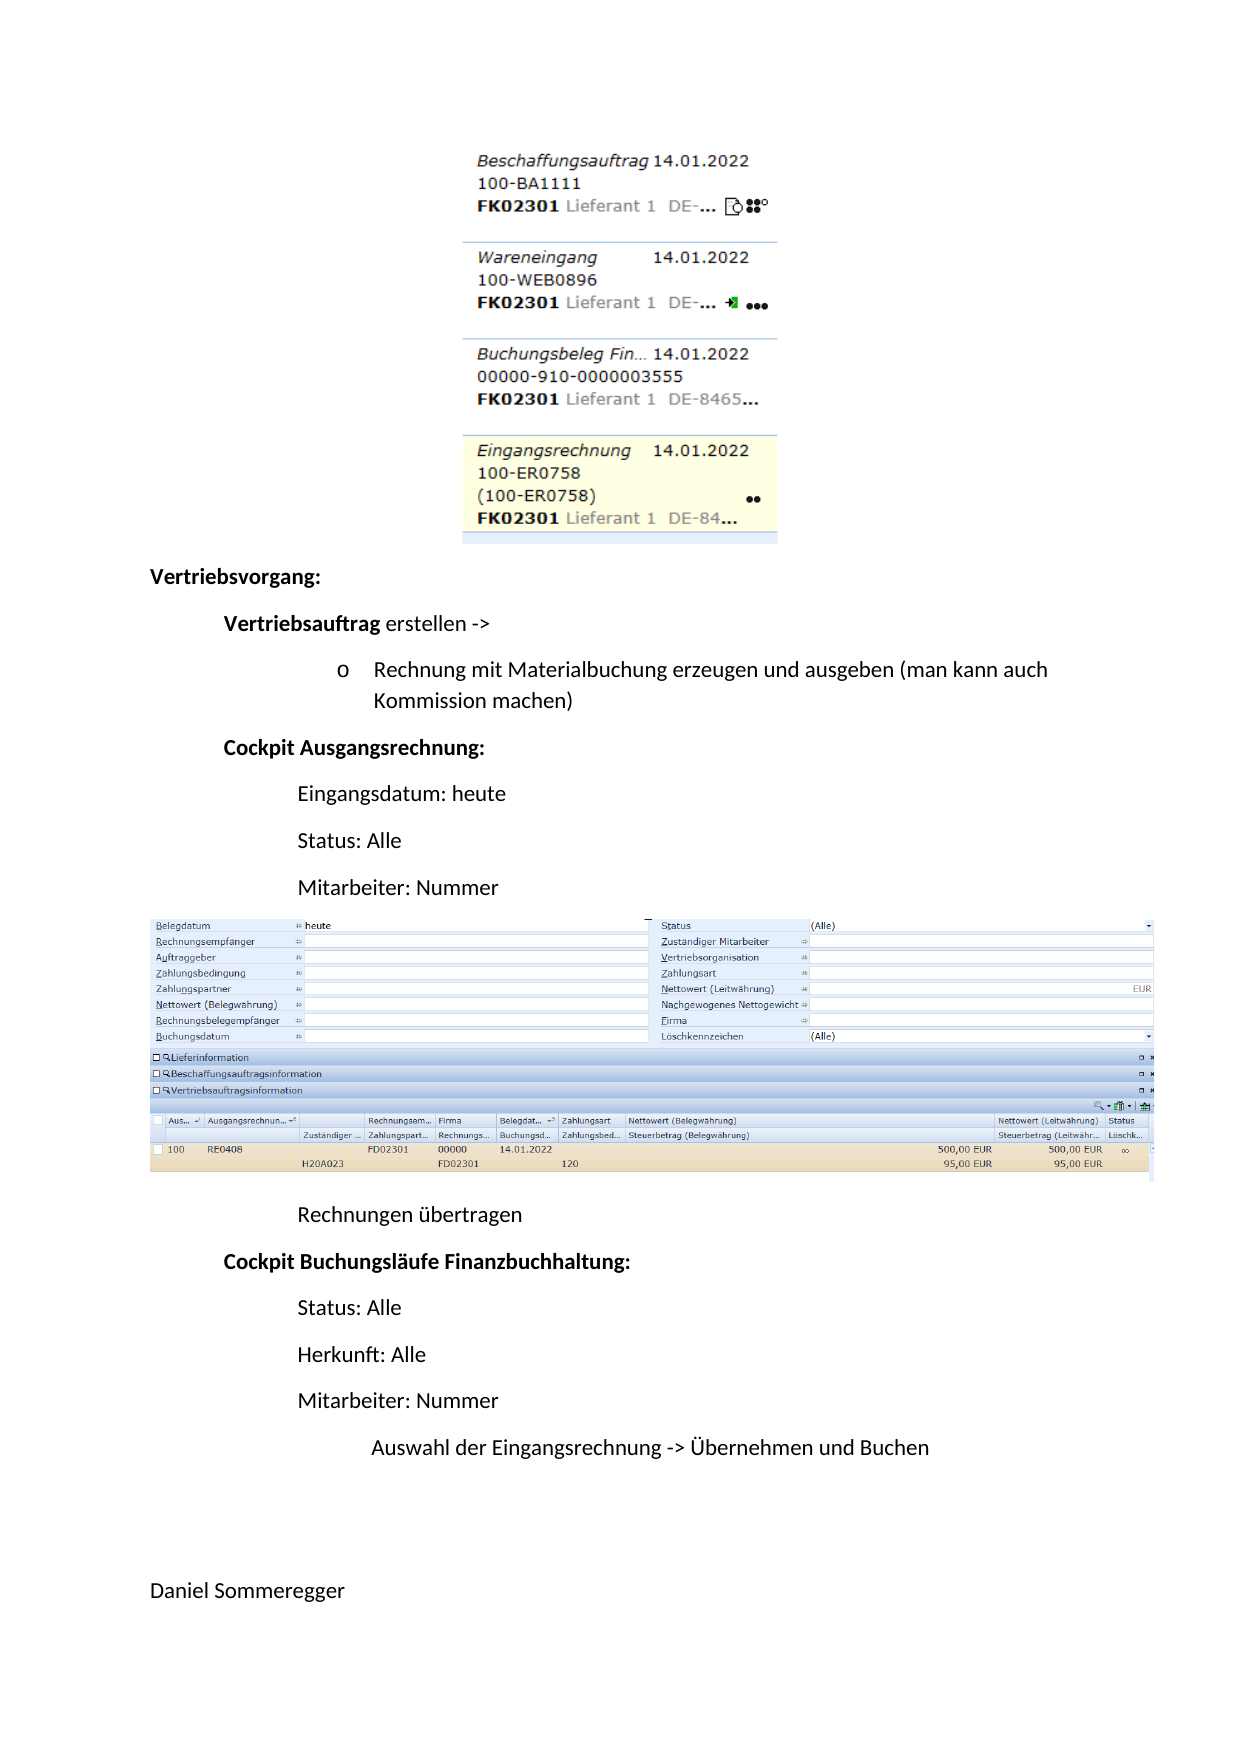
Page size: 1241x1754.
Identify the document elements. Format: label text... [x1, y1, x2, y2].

text Status: Alle [224, 1293, 1090, 1322]
text Vertriebsauftrag erstellen -> [150, 609, 1090, 637]
text Rechnungen übertragen [297, 1200, 1090, 1228]
picture [150, 919, 1155, 1182]
text Cockpit Buchungsläufe Finanzbuchhaltung: [224, 1247, 1090, 1275]
text Mitarbeiter: Nummer [150, 873, 1090, 901]
text Mitarbeiter: Nummer [224, 1387, 1090, 1415]
text Cockpit Ausgangsrechnung: [224, 733, 1090, 761]
picture [462, 150, 778, 544]
list Rechnung mit Materialbuchung erzeugen und ausgeben (man kann auch Kommission machen) [336, 655, 1090, 714]
text Eingangsdatum: heute [150, 779, 1090, 808]
text Status: Alle [150, 826, 1090, 854]
text Auswahl der Eingangsrechnung -> Übernehmen und Buchen [297, 1433, 1090, 1461]
text Herkunft: Alle [224, 1340, 1090, 1368]
text Vertriebsvorgang: [150, 562, 1090, 590]
